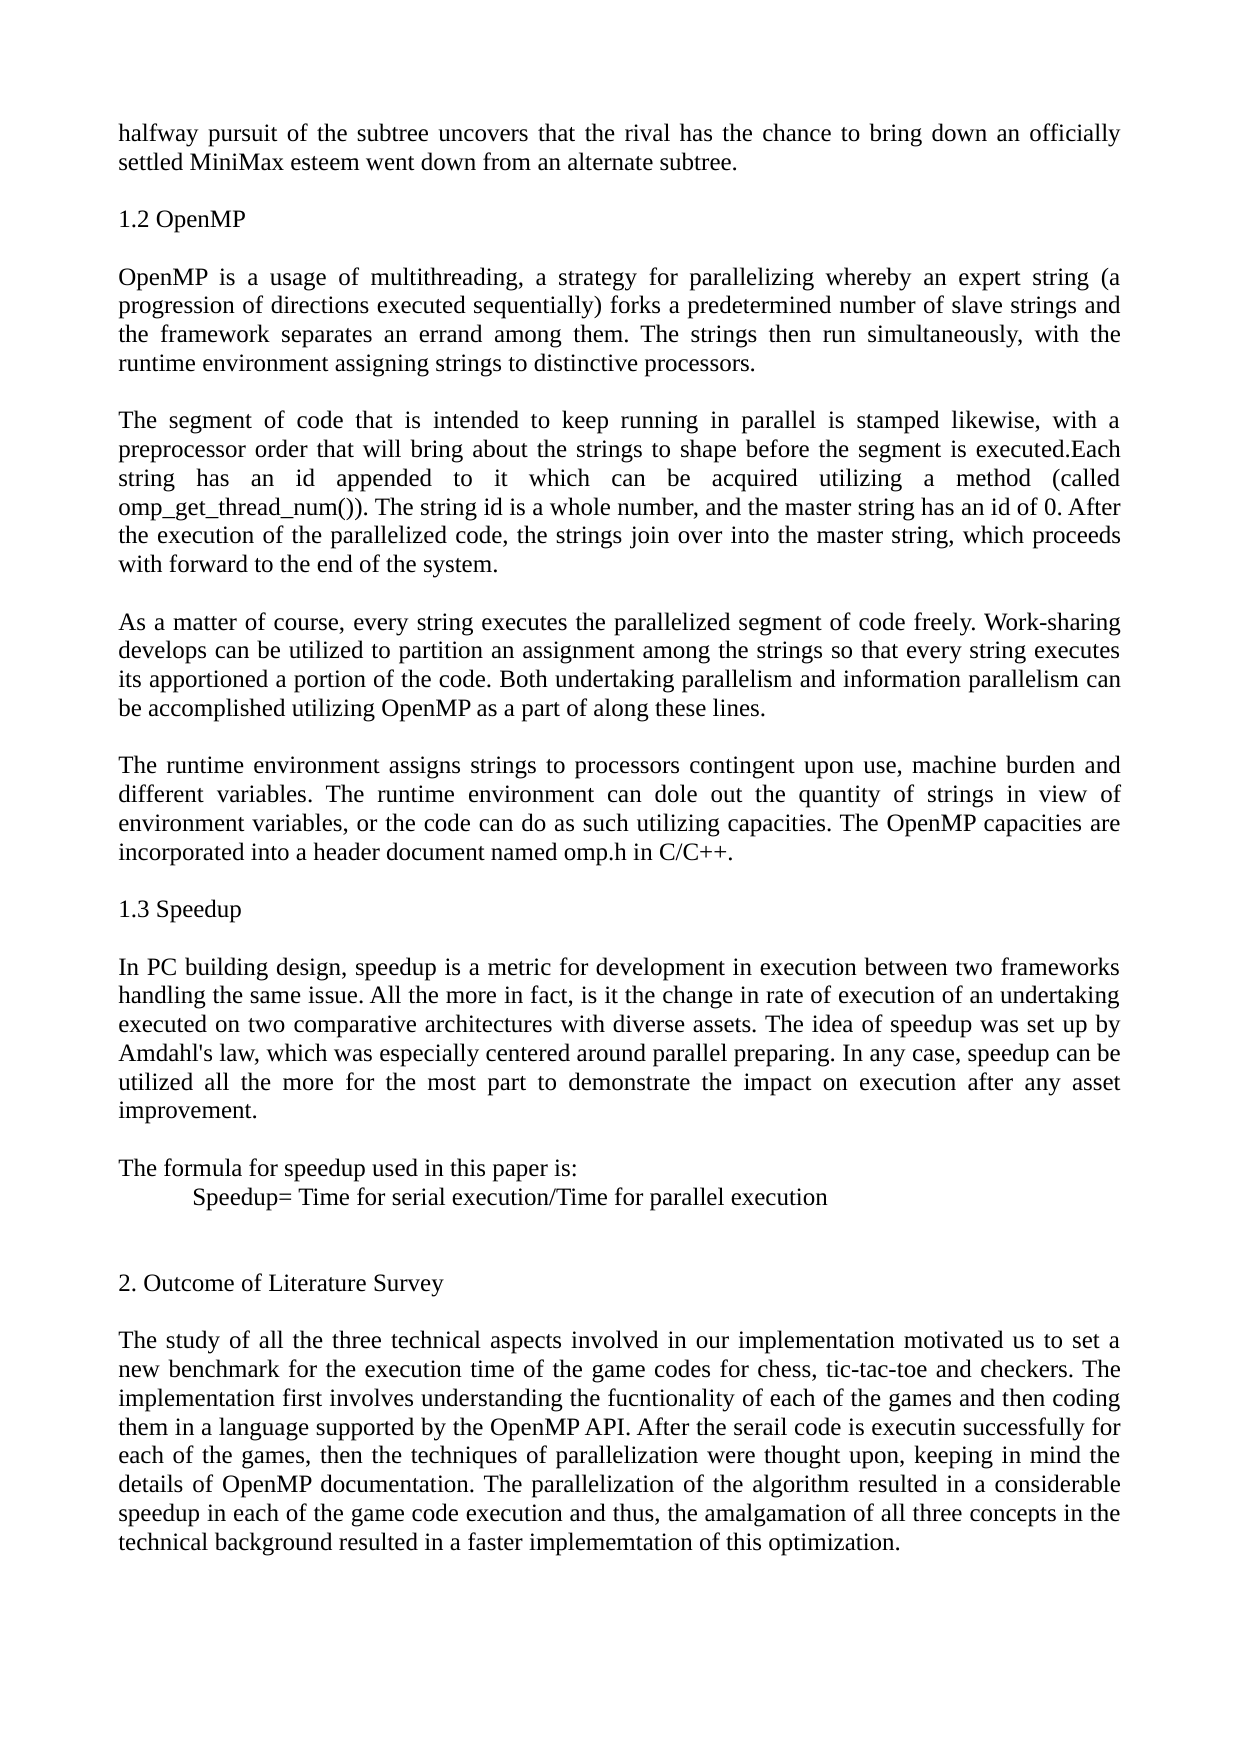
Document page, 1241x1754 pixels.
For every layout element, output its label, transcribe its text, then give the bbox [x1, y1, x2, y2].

text As a matter of course, every string executes the parallelized segment of code freely. Work-sharing develops can be utilized to partition an assignment among the strings so that every string executes its apportioned a portion of the code. Both undertaking parallelism and information parallelism can be accomplished utilizing OpenMP as a part of along these lines. [118, 607, 1122, 722]
text 2. Outcome of Literature Survey [118, 1268, 1122, 1297]
text The segment of code that is intended to keep running in parallel is stamped likewise, with a preprocessor order that will bring about the strings to shape before the segment is executed.Each string has an id appended to it which can be acquired utilizing a method (called omp_get_thread_num()). The string id is a whole number, and the master string has an id of 0. After the execution of the parallelized code, the strings join over into the master string, which proceeds with forward to the end of the system. [118, 406, 1122, 578]
text In PC building design, speedup is a metric for development in execution between two frameworks handling the same issue. All the more in fact, is it the change in rate of execution of an undertaking executed on two comparative architectures with diverse assets. The idea of speedup was set up by Amdahl's law, which was especially centered around parallel preparing. In any case, speedup can be utilized all the more for the most part to demonstrate the impact on execution after any asset improvement. [118, 952, 1122, 1124]
text The study of all the three technical aspects involved in our implementation motivated us to set a new benchmark for the execution time of the game codes for chess, tic-tac-toe and checkers. The implementation first involves understanding the fucntionality of each of the games and then coding them in a language supported by the OpenMP API. After the serail code is executin successfully for each of the games, then the techniques of parallelization were thought upon, keeping in mind the details of OpenMP documentation. The parallelization of the algorithm resulted in a considerable speedup in each of the game code execution and thus, the amalgamation of all three concepts in the technical background resulted in a faster implememtation of this optimization. [118, 1326, 1122, 1556]
text Speedup= Time for serial execution/Time for parallel execution [118, 1182, 1122, 1211]
text OpenMP is a usage of multithreading, a strategy for parallelizing whereby an expert string (a progression of directions executed sequentially) forks a predetermined number of slave strings and the framework separates an errand among them. The strings then run simultaneously, with the runtime environment assigning strings to distinctive processors. [118, 262, 1122, 377]
text 1.3 Speedup [118, 894, 1122, 923]
text The formula for speedup used in this paper is: [118, 1153, 1122, 1182]
text 1.2 OpenMP [118, 204, 1122, 233]
text halfway pursuit of the subtree uncovers that the rival has the chance to bring down an officially settled MiniMax esteem went down from an alternate subtree. [118, 118, 1122, 176]
text The runtime environment assigns strings to processors contingent upon use, machine burden and different variables. The runtime environment can dole out the quantity of strings in view of environment variables, or the code can do as such utilizing capacities. The OpenMP capacities are incorporated into a header document named omp.h in C/C++. [118, 751, 1122, 866]
